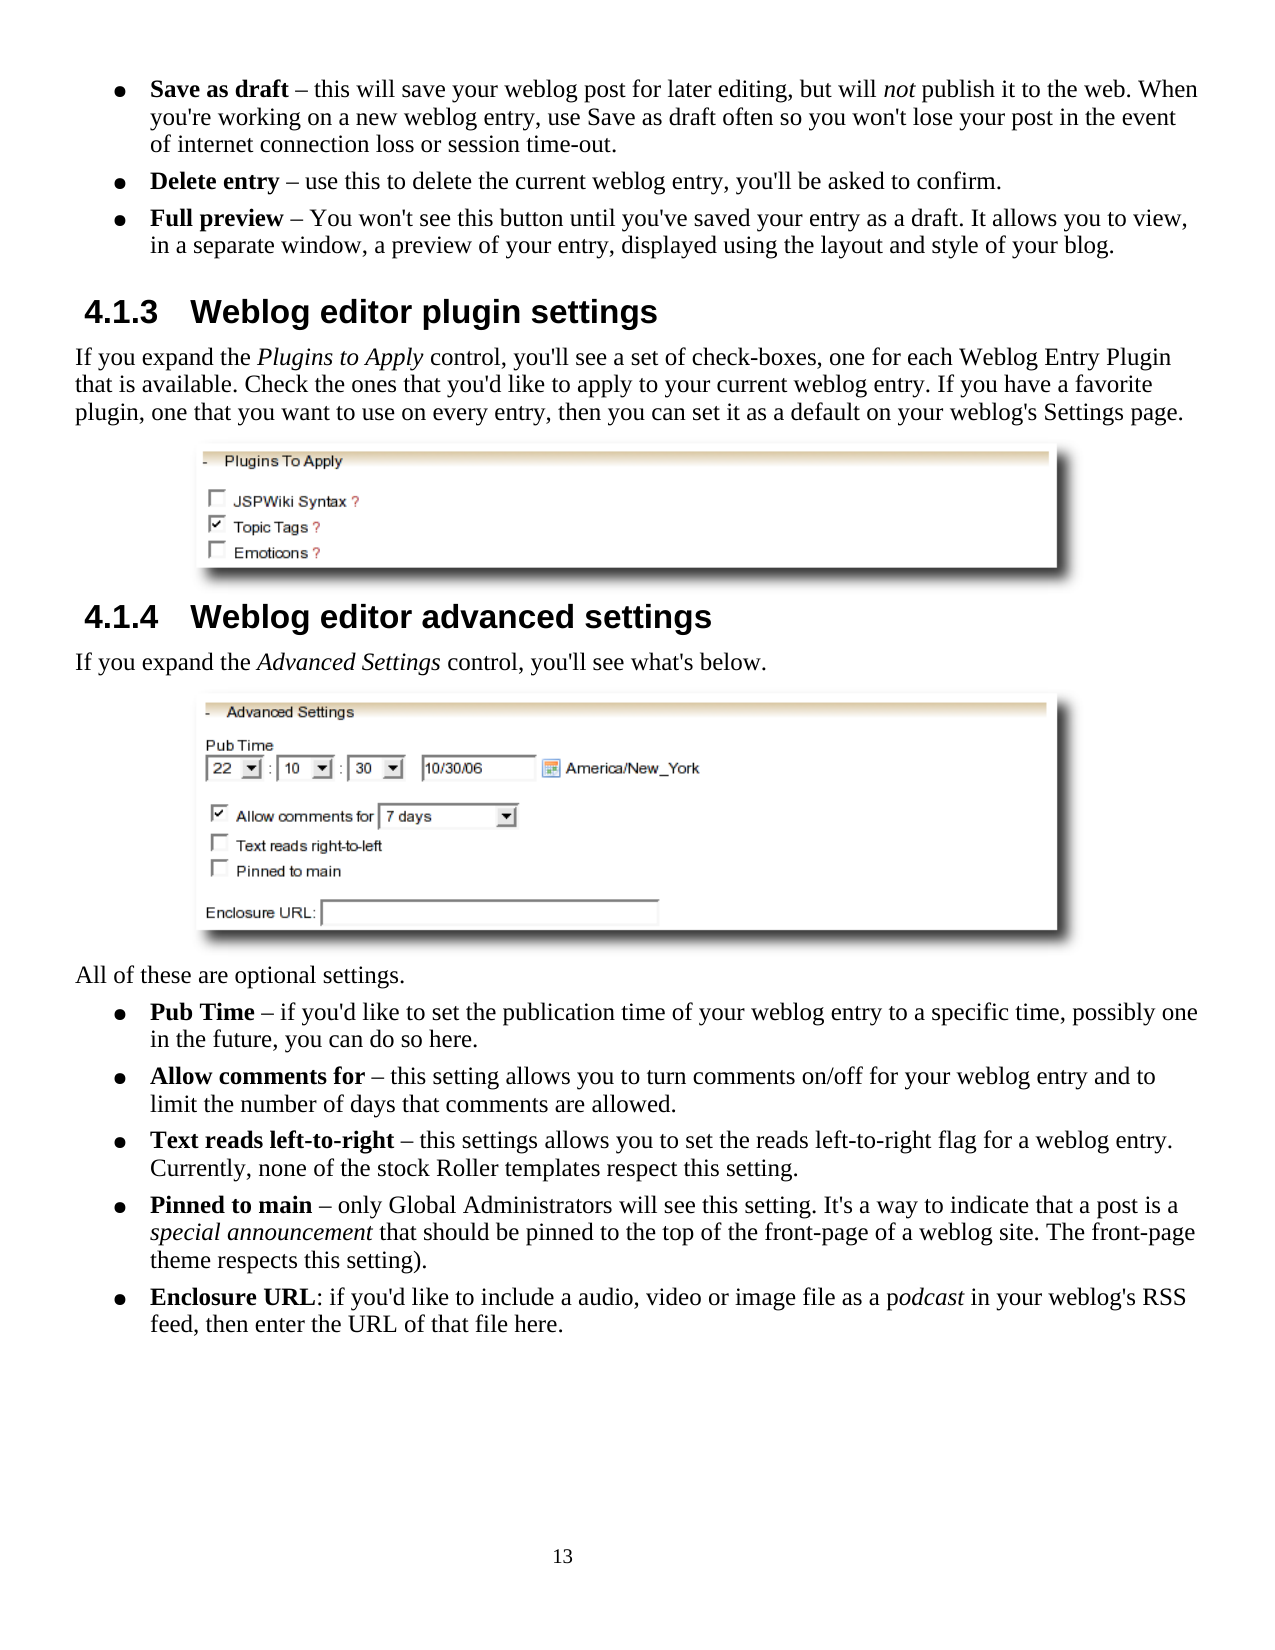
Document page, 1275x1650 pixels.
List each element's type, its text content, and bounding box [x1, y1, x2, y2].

list Full preview – You won't see this button until you've saved your entry as a draft. It allows you to view, in a separate window, a preview of your entry, displayed using the layout and style of your blog. [112, 204, 1200, 259]
text If you expand the Advanced Settings control, you'll see what's below. [75, 648, 1200, 676]
subtitle Weblog editor plugin settings [75, 293, 1200, 330]
list Save as draft – this will save your weblog post for later editing, but will not publish it to the web. When you're working on a new weblog entry, use Save as draft often so you won't lose your post in the event of internet connection loss or session time-out. [112, 75, 1200, 158]
list Enclosure URL: if you'd like to include a audio, video or image file as a podcast in your weblog's RSS feed, then enter the URL of that file here. [112, 1283, 1200, 1338]
list Text reads left-to-right – this settings allows you to set the reads left-to-right flag for a weblog entry. Currently, none of the stock Roller templates respect this setting. [112, 1126, 1200, 1182]
list Pinned to main – only Global Administrators will see this setting. It's a way to indicate that a post is a special announcement that should be pinned to the top of the front-page of a weblog site. The front-page theme respects this setting). [112, 1191, 1200, 1274]
text If you expand the Plugins to Apply control, you'll see a set of check-boxes, one for each Weblog Entry Plugin that is available. Check the ones that you'd like to apply to your current weblog entry. If you have a favorite plugin, one that you want to use on every entry, then you can set it as a default on your weblog's Settings page. [75, 343, 1200, 426]
list Pub Time – if you'd like to set the publication time of your weblog entry to a specific time, possibly one in the future, you can do so here. [112, 998, 1200, 1053]
list Allow comments for – this setting allows you to turn comments on/off for your weblog entry and to limit the number of days that comments are allowed. [112, 1062, 1200, 1117]
subtitle Weblog editor advanced settings [75, 460, 1200, 636]
list Delete entry – use this to delete the current weblog entry, you'll be asked to confirm. [112, 167, 1200, 195]
picture [187, 435, 1088, 599]
picture [187, 685, 1088, 961]
text All of these are optional settings. [75, 685, 1200, 989]
